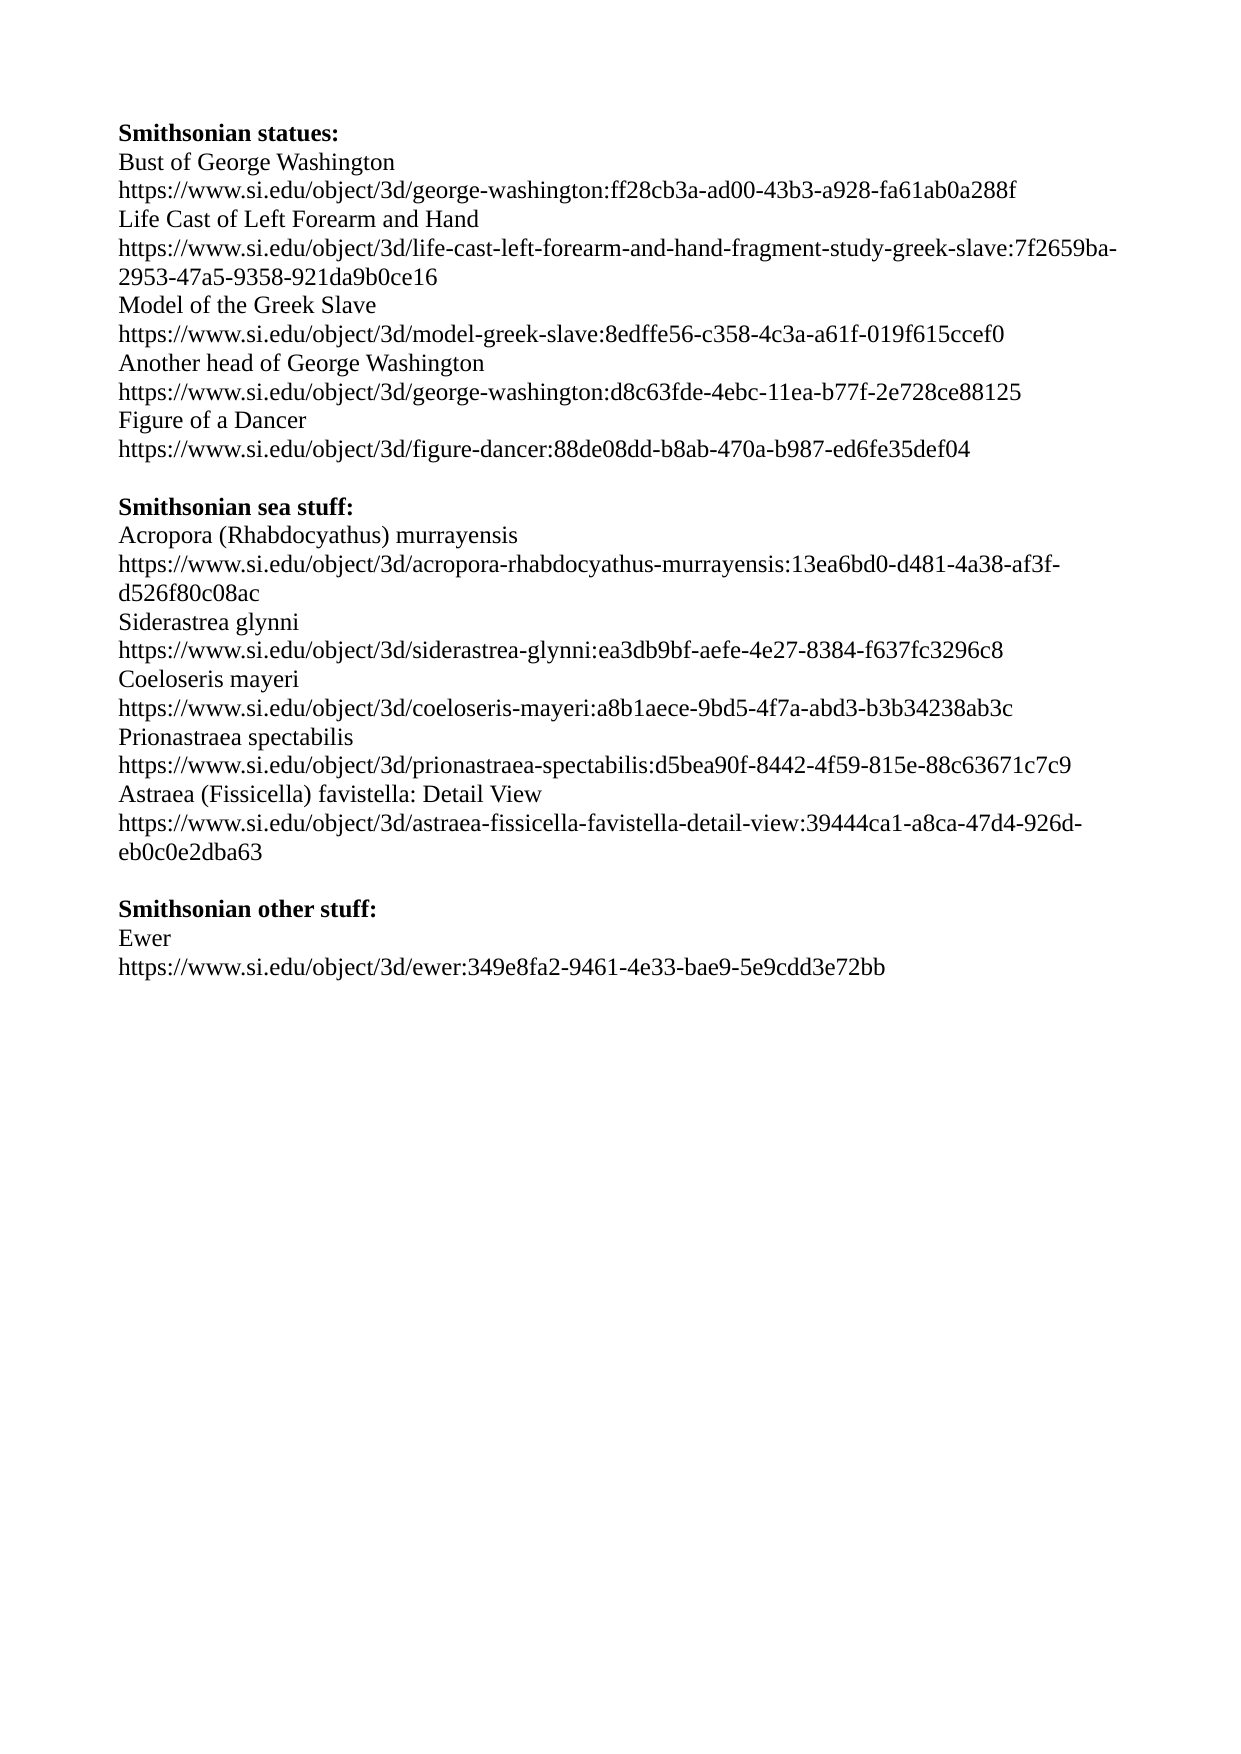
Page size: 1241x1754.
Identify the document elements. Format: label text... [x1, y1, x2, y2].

text https://www.si.edu/object/3d/siderastrea-glynni:ea3db9bf-aefe-4e27-8384-f637fc3296c8 [118, 636, 1122, 664]
text https://www.si.edu/object/3d/figure-dancer:88de08dd-b8ab-470a-b987-ed6fe35def04 [118, 434, 1122, 463]
text Smithsonian statues: [118, 118, 1122, 147]
text Prionastraea spectabilis [118, 722, 1122, 751]
text https://www.si.edu/object/3d/astraea-fissicella-favistella-detail-view:39444ca1-a8ca-47d4-926d-eb0c0e2dba63 [118, 808, 1122, 866]
text https://www.si.edu/object/3d/george-washington:ff28cb3a-ad00-43b3-a928-fa61ab0a288f [118, 176, 1122, 204]
text https://www.si.edu/object/3d/george-washington:d8c63fde-4ebc-11ea-b77f-2e728ce88125 [118, 377, 1122, 406]
text Smithsonian sea stuff: [118, 492, 1122, 521]
text https://www.si.edu/object/3d/acropora-rhabdocyathus-murrayensis:13ea6bd0-d481-4a38-af3f-d526f80c08ac [118, 549, 1122, 607]
text https://www.si.edu/object/3d/coeloseris-mayeri:a8b1aece-9bd5-4f7a-abd3-b3b34238ab3c [118, 693, 1122, 722]
text Ewer [118, 923, 1122, 952]
text Astraea (Fissicella) favistella: Detail View [118, 779, 1122, 808]
text Another head of George Washington [118, 348, 1122, 377]
text Coeloseris mayeri [118, 664, 1122, 693]
text Siderastrea glynni [118, 607, 1122, 636]
text Smithsonian other stuff: [118, 894, 1122, 923]
text https://www.si.edu/object/3d/life-cast-left-forearm-and-hand-fragment-study-greek-slave:7f2659ba-2953-47a5-9358-921da9b0ce16 [118, 233, 1122, 291]
text Acropora (Rhabdocyathus) murrayensis [118, 521, 1122, 549]
text Bust of George Washington [118, 147, 1122, 176]
text Model of the Greek Slave [118, 291, 1122, 319]
text https://www.si.edu/object/3d/model-greek-slave:8edffe56-c358-4c3a-a61f-019f615ccef0 [118, 319, 1122, 348]
text https://www.si.edu/object/3d/prionastraea-spectabilis:d5bea90f-8442-4f59-815e-88c63671c7c9 [118, 751, 1122, 779]
text https://www.si.edu/object/3d/ewer:349e8fa2-9461-4e33-bae9-5e9cdd3e72bb [118, 952, 1122, 981]
text Life Cast of Left Forearm and Hand [118, 204, 1122, 233]
text Figure of a Dancer [118, 406, 1122, 434]
